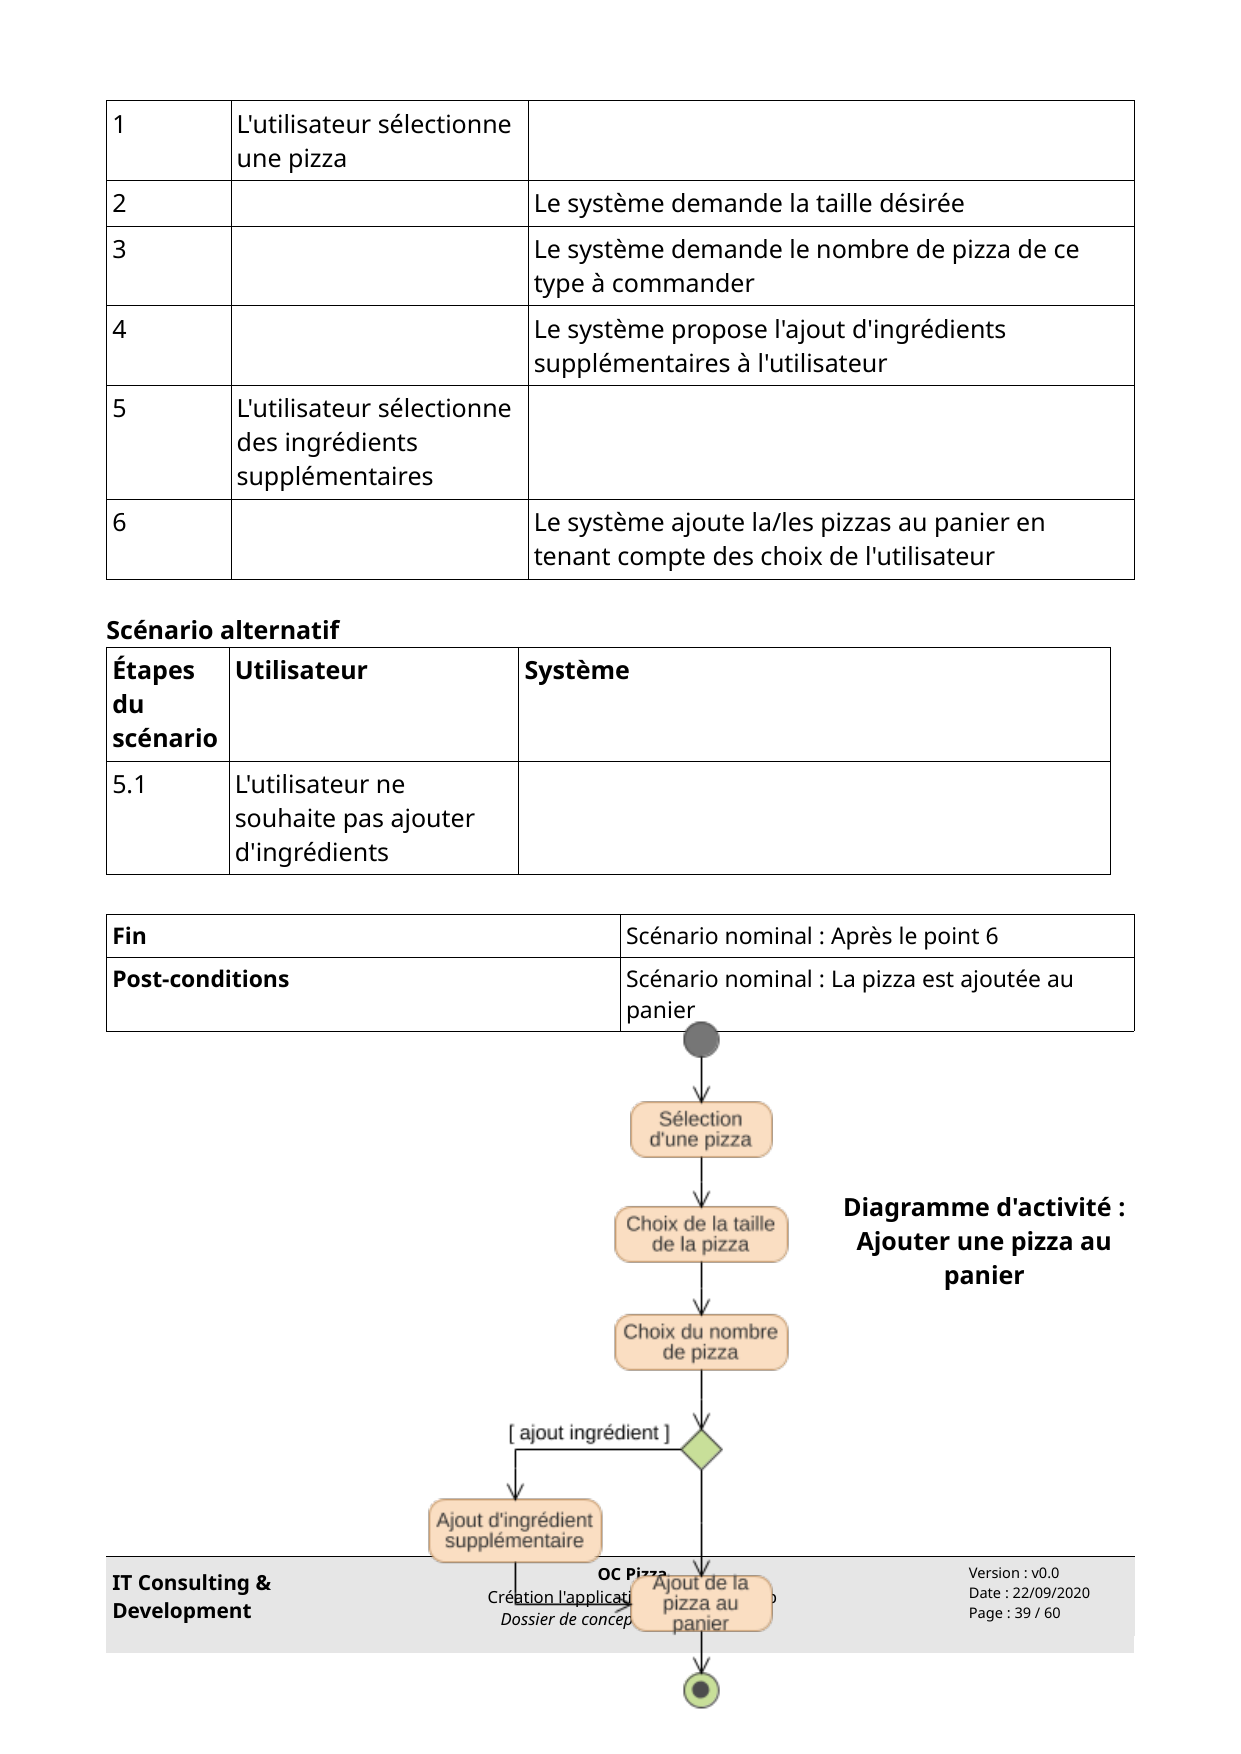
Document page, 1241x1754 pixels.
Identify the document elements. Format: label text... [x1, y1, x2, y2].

table_cell 1 [107, 101, 231, 180]
table_cell Le système demande le nombre de pizza de ce type à commander [529, 227, 1134, 305]
table_header Étapes du scénario [107, 648, 229, 761]
table_cell Scénario nominal : La pizza est ajoutée au panier [621, 958, 1134, 1031]
table_cell [232, 306, 528, 385]
table_cell [232, 227, 528, 305]
table_cell 4 [107, 306, 231, 385]
table_cell 5.1 [107, 762, 229, 874]
table_header Scénario nominal : Après le point 6 [621, 915, 1134, 957]
table_cell Le système propose l'ajout d'ingrédients supplémentaires à l'utilisateur [529, 306, 1134, 385]
table_cell [519, 762, 1110, 874]
table_cell Post-conditions [107, 958, 620, 1031]
table_cell L'utilisateur sélectionne une pizza [232, 101, 528, 180]
picture [382, 976, 834, 1754]
table_cell 2 [107, 181, 231, 226]
table_cell [529, 101, 1134, 180]
table_cell L'utilisateur ne souhaite pas ajouter d'ingrédients [230, 762, 518, 874]
text Diagramme d'activité : Ajouter une pizza au panier [834, 1190, 1134, 1292]
table_header Fin [107, 915, 620, 957]
table_cell [529, 386, 1134, 499]
text [106, 1190, 382, 1292]
table_header Utilisateur [230, 648, 518, 761]
table_cell Le système demande la taille désirée [529, 181, 1134, 226]
table_header Système [519, 648, 1110, 761]
table_cell 5 [107, 386, 231, 499]
table_cell [232, 500, 528, 578]
table_cell Le système ajoute la/les pizzas au panier en tenant compte des choix de l'utilisateur [529, 500, 1134, 578]
table_cell 6 [107, 500, 231, 578]
table_cell [232, 181, 528, 226]
table_cell 3 [107, 227, 231, 305]
table_cell L'utilisateur sélectionne des ingrédients supplémentaires [232, 386, 528, 499]
text Scénario alternatif [106, 613, 1134, 647]
